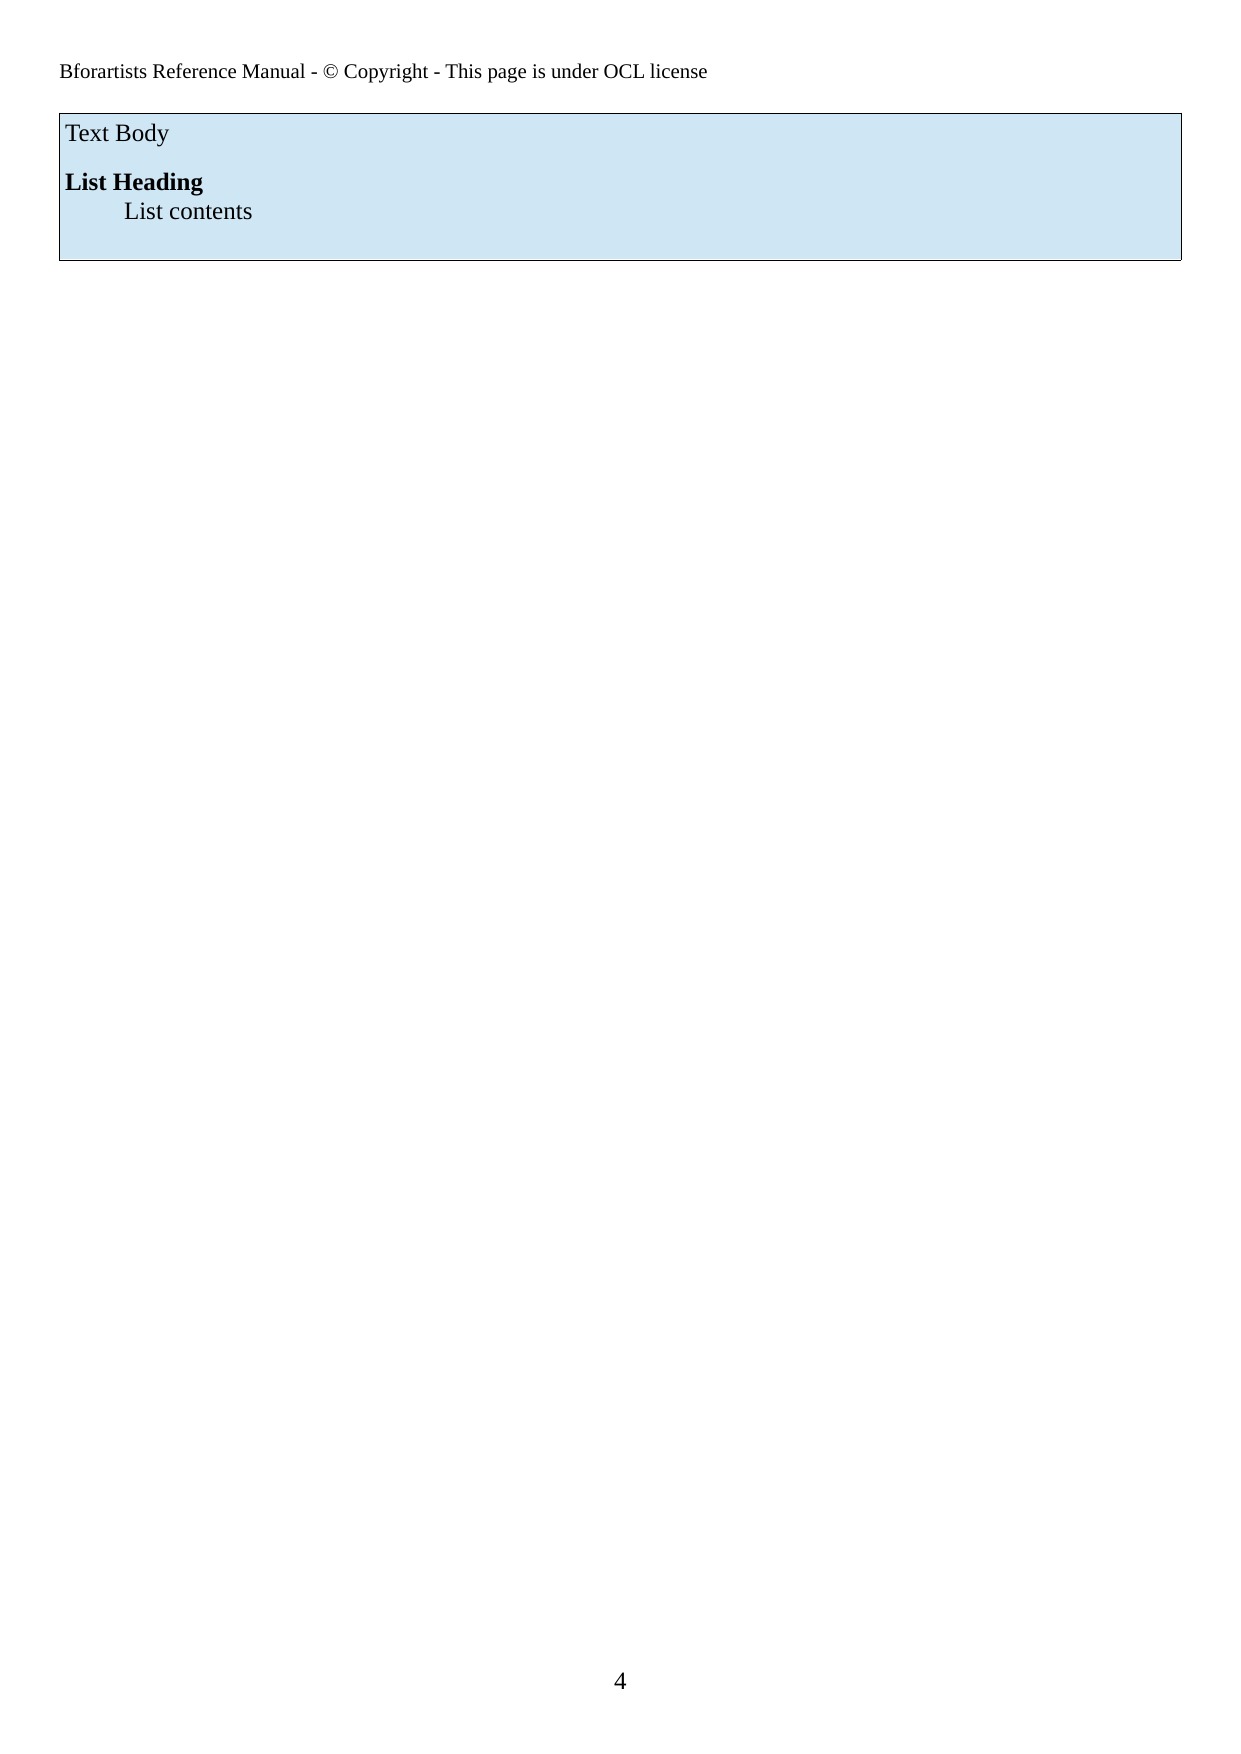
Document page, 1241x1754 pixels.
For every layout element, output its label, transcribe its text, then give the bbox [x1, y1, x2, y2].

table_cell Text Body List Heading List contents [60, 114, 1181, 259]
